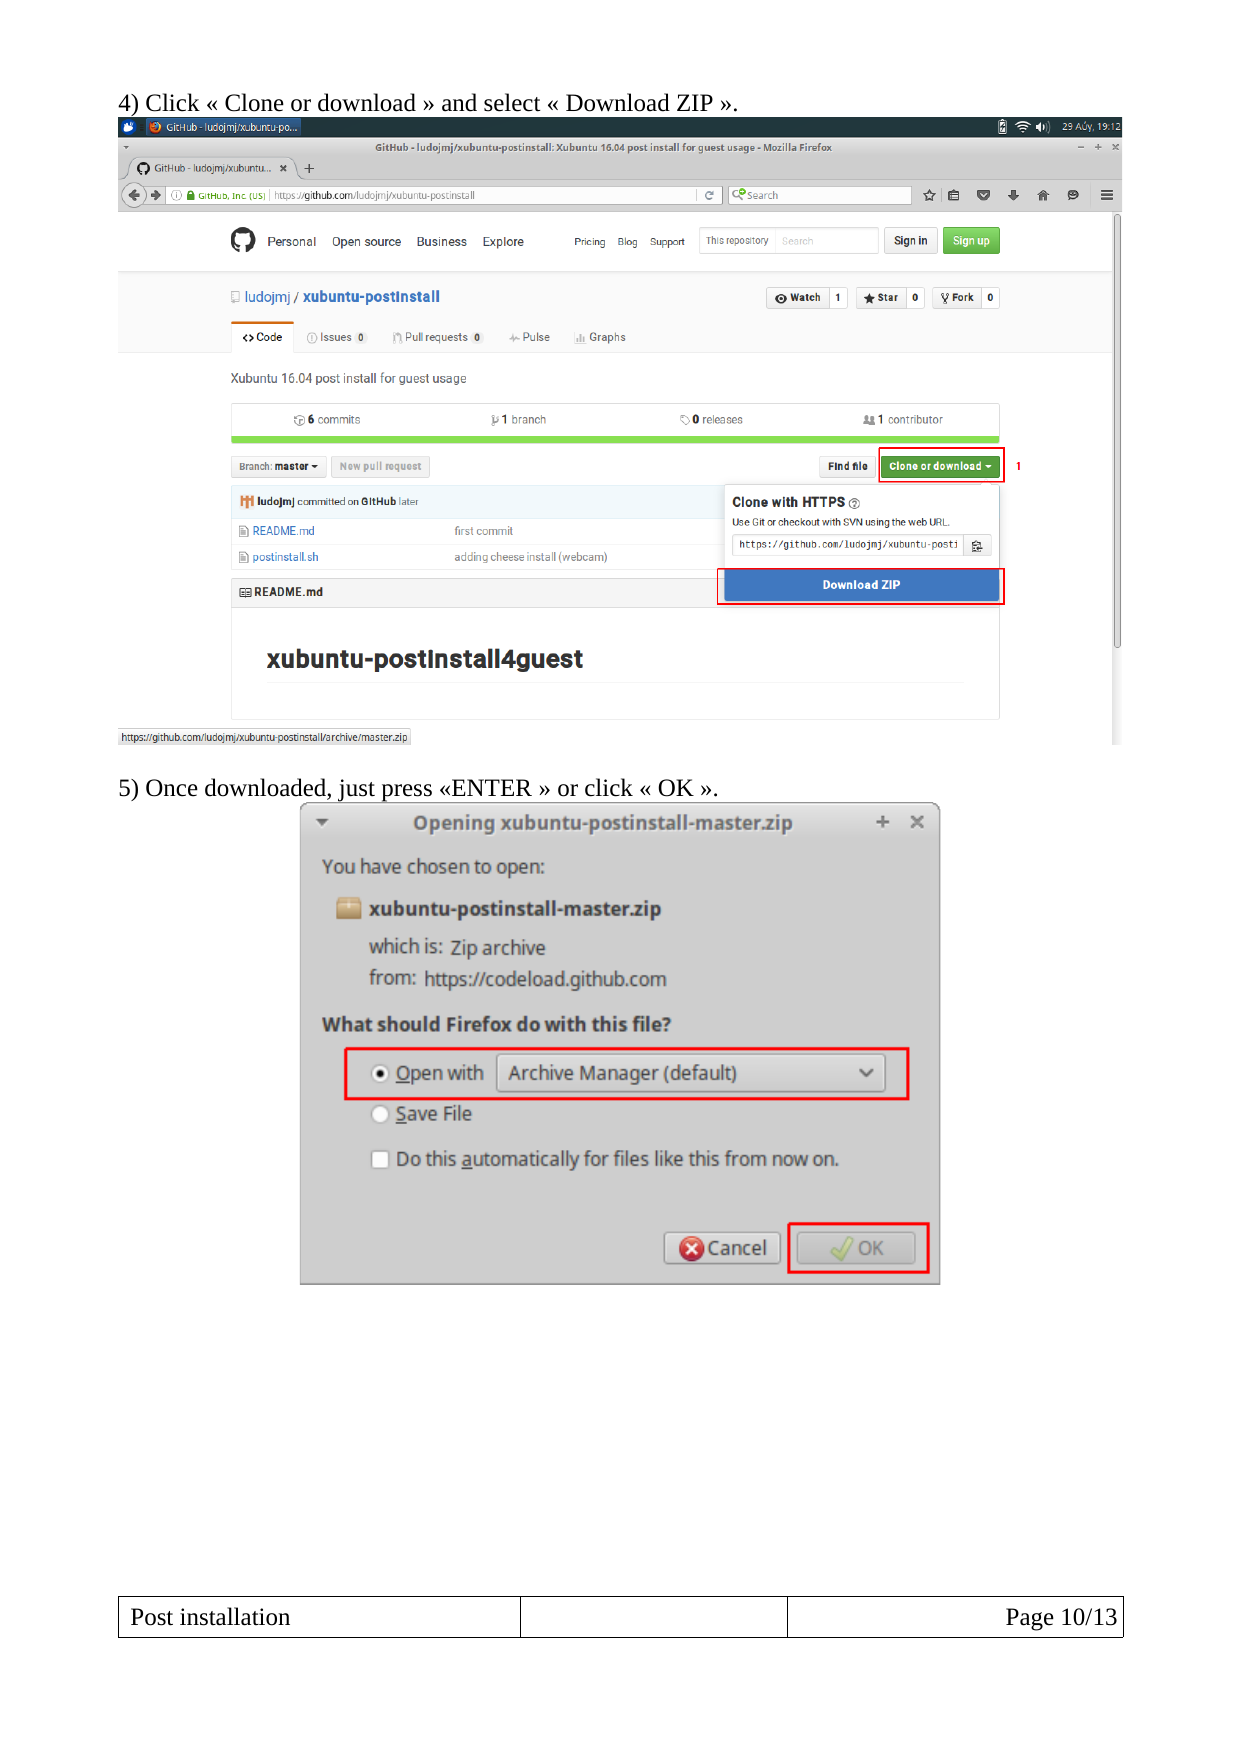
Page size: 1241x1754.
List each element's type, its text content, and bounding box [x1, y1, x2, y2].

text 5) Once downloaded, just press «ENTER » or click « OK ». [118, 773, 1122, 802]
picture [299, 802, 941, 1285]
text 4) Click « Clone or download » and select « Download ZIP ». [118, 88, 1122, 117]
picture [118, 117, 1123, 745]
